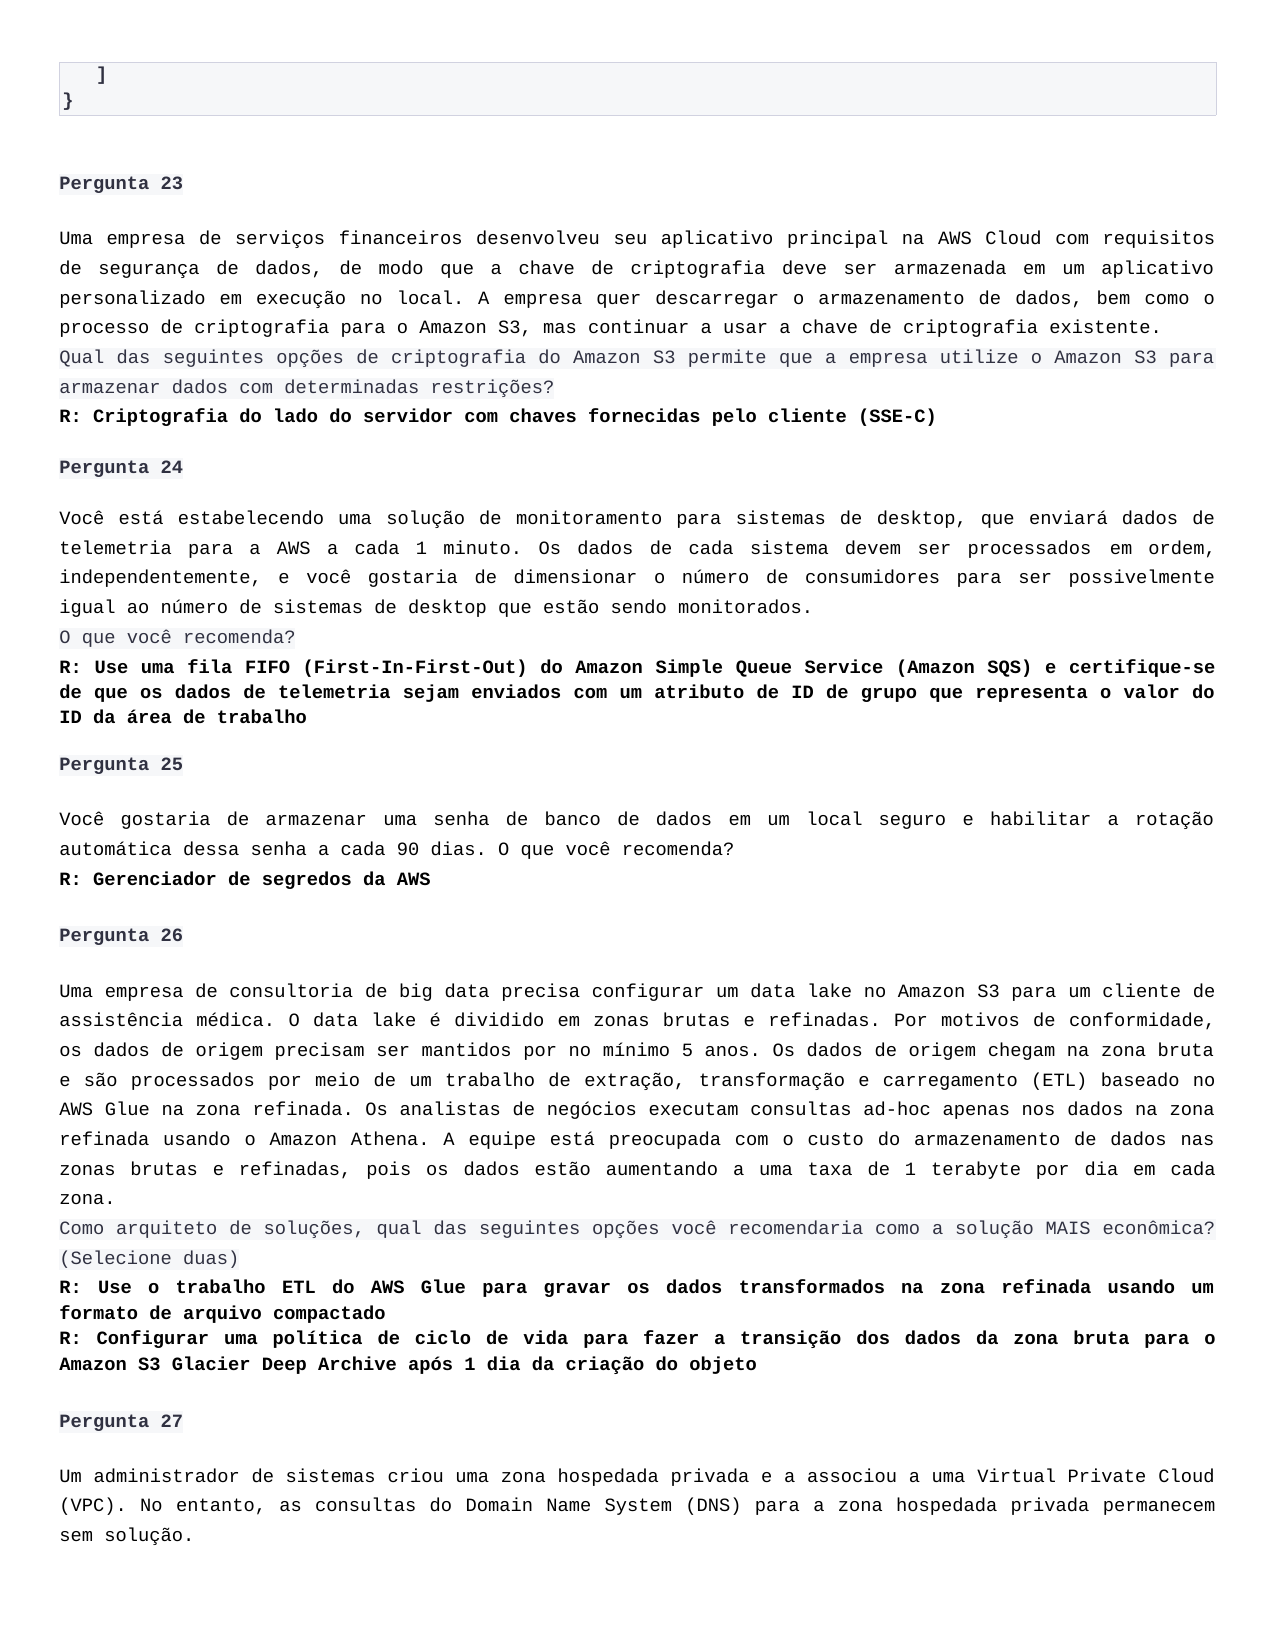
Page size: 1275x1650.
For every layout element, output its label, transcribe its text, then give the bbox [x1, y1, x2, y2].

text R: Configurar uma política de ciclo de vida para fazer a transição dos dados da zona bruta para o Amazon S3 Glacier Deep Archive após 1 dia da criação do objeto [59, 1329, 1216, 1376]
text Um administrador de sistemas criou uma zona hospedada privada e a associou a uma Virtual Private Cloud (VPC). No entanto, as consultas do Domain Name System (DNS) para a zona hospedada privada permanecem sem solução. [59, 1466, 1216, 1547]
text R: Use uma fila FIFO (First-In-First-Out) do Amazon Simple Queue Service (Amazon SQS) e certifique-se de que os dados de telemetria sejam enviados com um atributo de ID de grupo que representa o valor do ID da área de trabalho [59, 657, 1216, 729]
text ] [60, 63, 1216, 86]
text Pergunta 24 [59, 458, 1216, 479]
text Uma empresa de consultoria de big data precisa configurar um data lake no Amazon S3 para um cliente de assistência médica. O data lake é dividido em zonas brutas e refinadas. Por motivos de conformidade, os dados de origem precisam ser mantidos por no mínimo 5 anos. Os dados de origem chegam na zona bruta e são processados ​​por meio de um trabalho de extração, transformação e carregamento (ETL) baseado no AWS Glue na zona refinada. Os analistas de negócios executam consultas ad-hoc apenas nos dados na zona refinada usando o Amazon Athena. A equipe está preocupada com o custo do armazenamento de dados nas zonas brutas e refinadas, pois os dados estão aumentando a uma taxa de 1 terabyte por dia em cada zona. [59, 981, 1216, 1210]
text Pergunta 25 [59, 755, 1216, 776]
text Você gostaria de armazenar uma senha de banco de dados em um local seguro e habilitar a rotação automática dessa senha a cada 90 dias. O que você recomenda? [59, 810, 1216, 861]
text Você está estabelecendo uma solução de monitoramento para sistemas de desktop, que enviará dados de telemetria para a AWS a cada 1 minuto. Os dados de cada sistema devem ser processados ​​em ordem, independentemente, e você gostaria de dimensionar o número de consumidores para ser possivelmente igual ao número de sistemas de desktop que estão sendo monitorados. [59, 509, 1216, 619]
text } [60, 87, 1216, 115]
text Uma empresa de serviços financeiros desenvolveu seu aplicativo principal na AWS Cloud com requisitos de segurança de dados, de modo que a chave de criptografia deve ser armazenada em um aplicativo personalizado em execução no local. A empresa quer descarregar o armazenamento de dados, bem como o processo de criptografia para o Amazon S3, mas continuar a usar a chave de criptografia existente. [59, 229, 1216, 339]
text Qual das seguintes opções de criptografia do Amazon S3 permite que a empresa utilize o Amazon S3 para armazenar dados com determinadas restrições? [59, 348, 1216, 399]
text R: Use o trabalho ETL do AWS Glue para gravar os dados transformados na zona refinada usando um formato de arquivo compactado [59, 1278, 1216, 1325]
text R: Criptografia do lado do servidor com chaves fornecidas pelo cliente (SSE-C) [59, 407, 1216, 428]
text Pergunta 27 [59, 1411, 1216, 1433]
text Pergunta 26 [59, 926, 1216, 947]
text Como arquiteto de soluções, qual das seguintes opções você recomendaria como a solução MAIS econômica? (Selecione duas) [59, 1219, 1216, 1270]
text O que você recomenda? [59, 628, 1216, 649]
text R: Gerenciador de segredos da AWS [59, 869, 1216, 891]
text Pergunta 23 [59, 174, 1216, 195]
